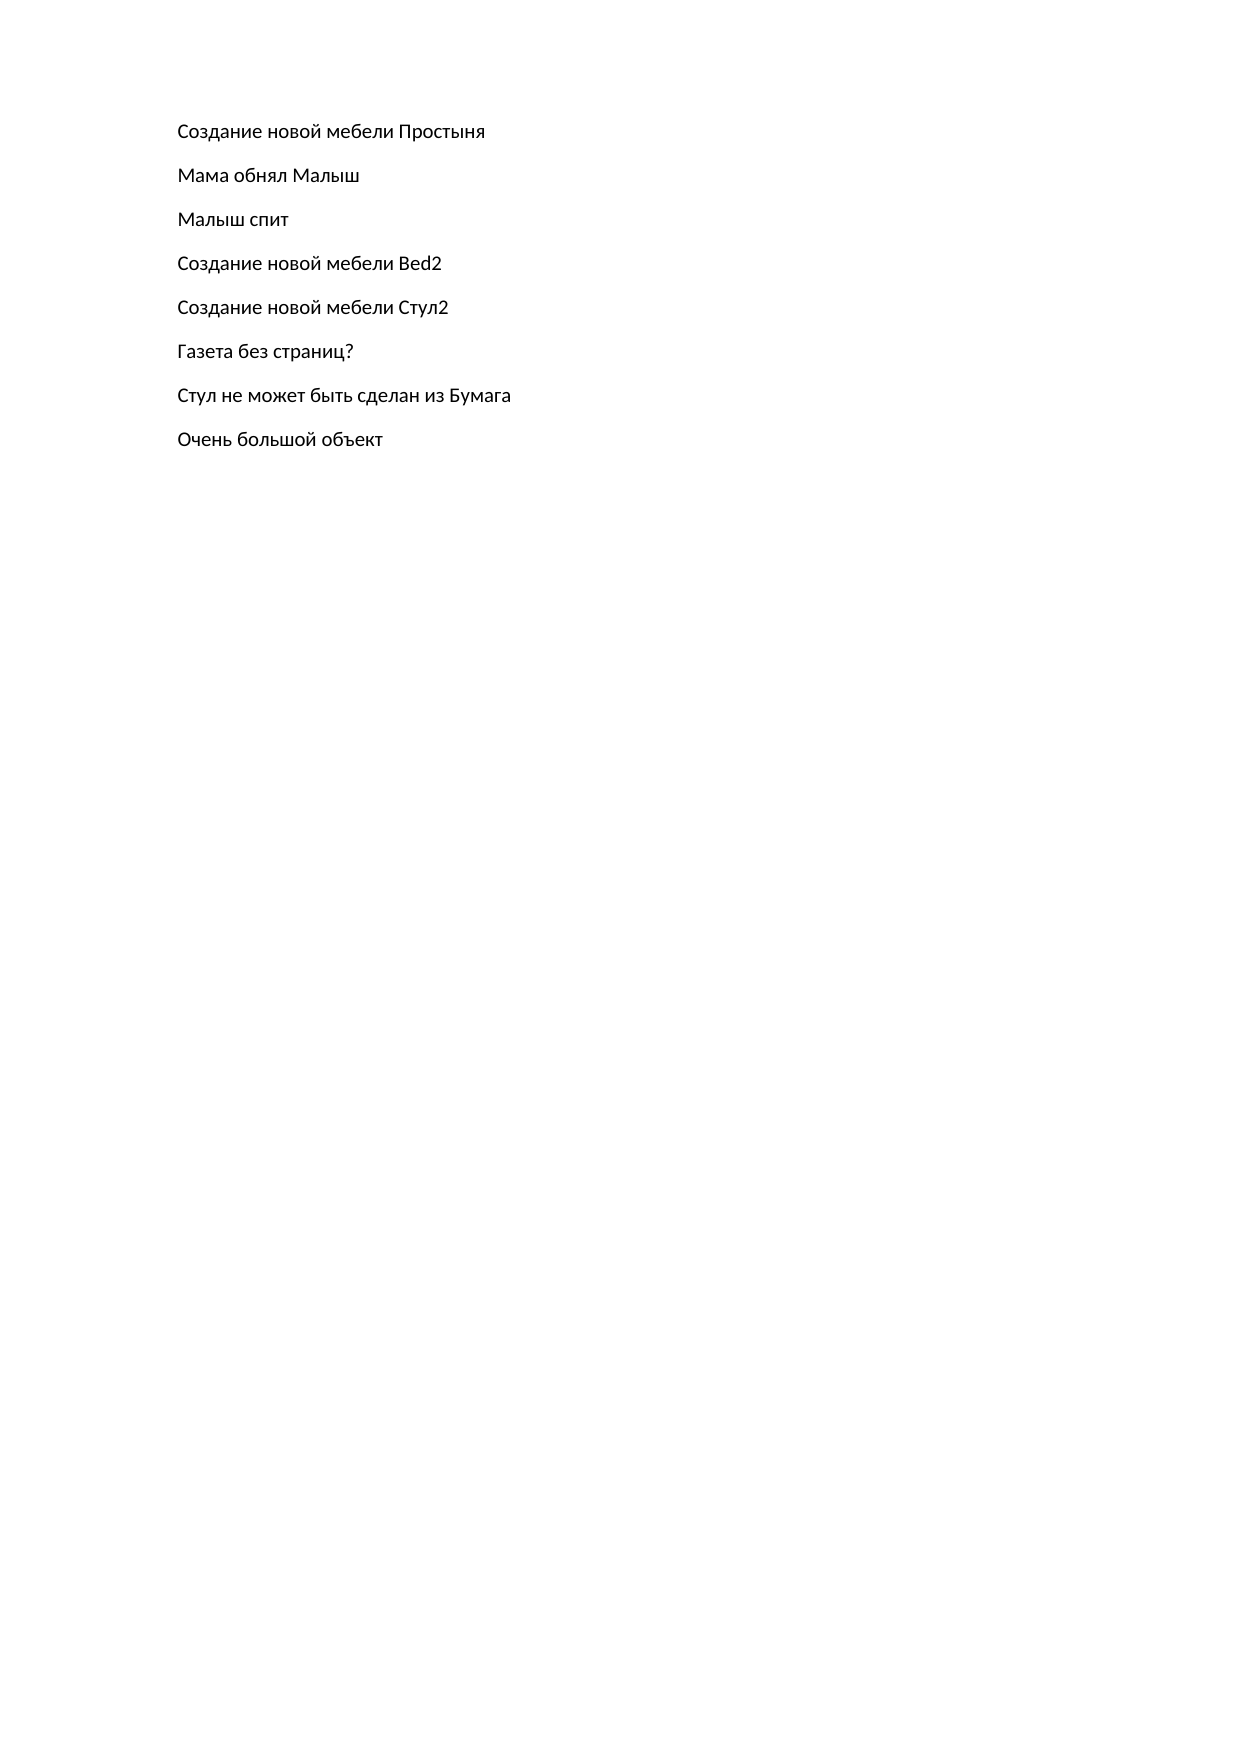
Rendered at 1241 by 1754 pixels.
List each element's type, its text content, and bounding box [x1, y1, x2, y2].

text Газета без страниц? [177, 338, 1152, 364]
text Создание новой мебели Простыня [177, 118, 1152, 143]
text Мама обнял Малыш [177, 162, 1152, 188]
text Создание новой мебели Bed2 [177, 250, 1152, 276]
text Очень большой объект [177, 427, 1152, 452]
text Создание новой мебели Стул2 [177, 294, 1152, 320]
text Стул не может быть сделан из Бумага [177, 382, 1152, 408]
text Малыш спит [177, 206, 1152, 232]
